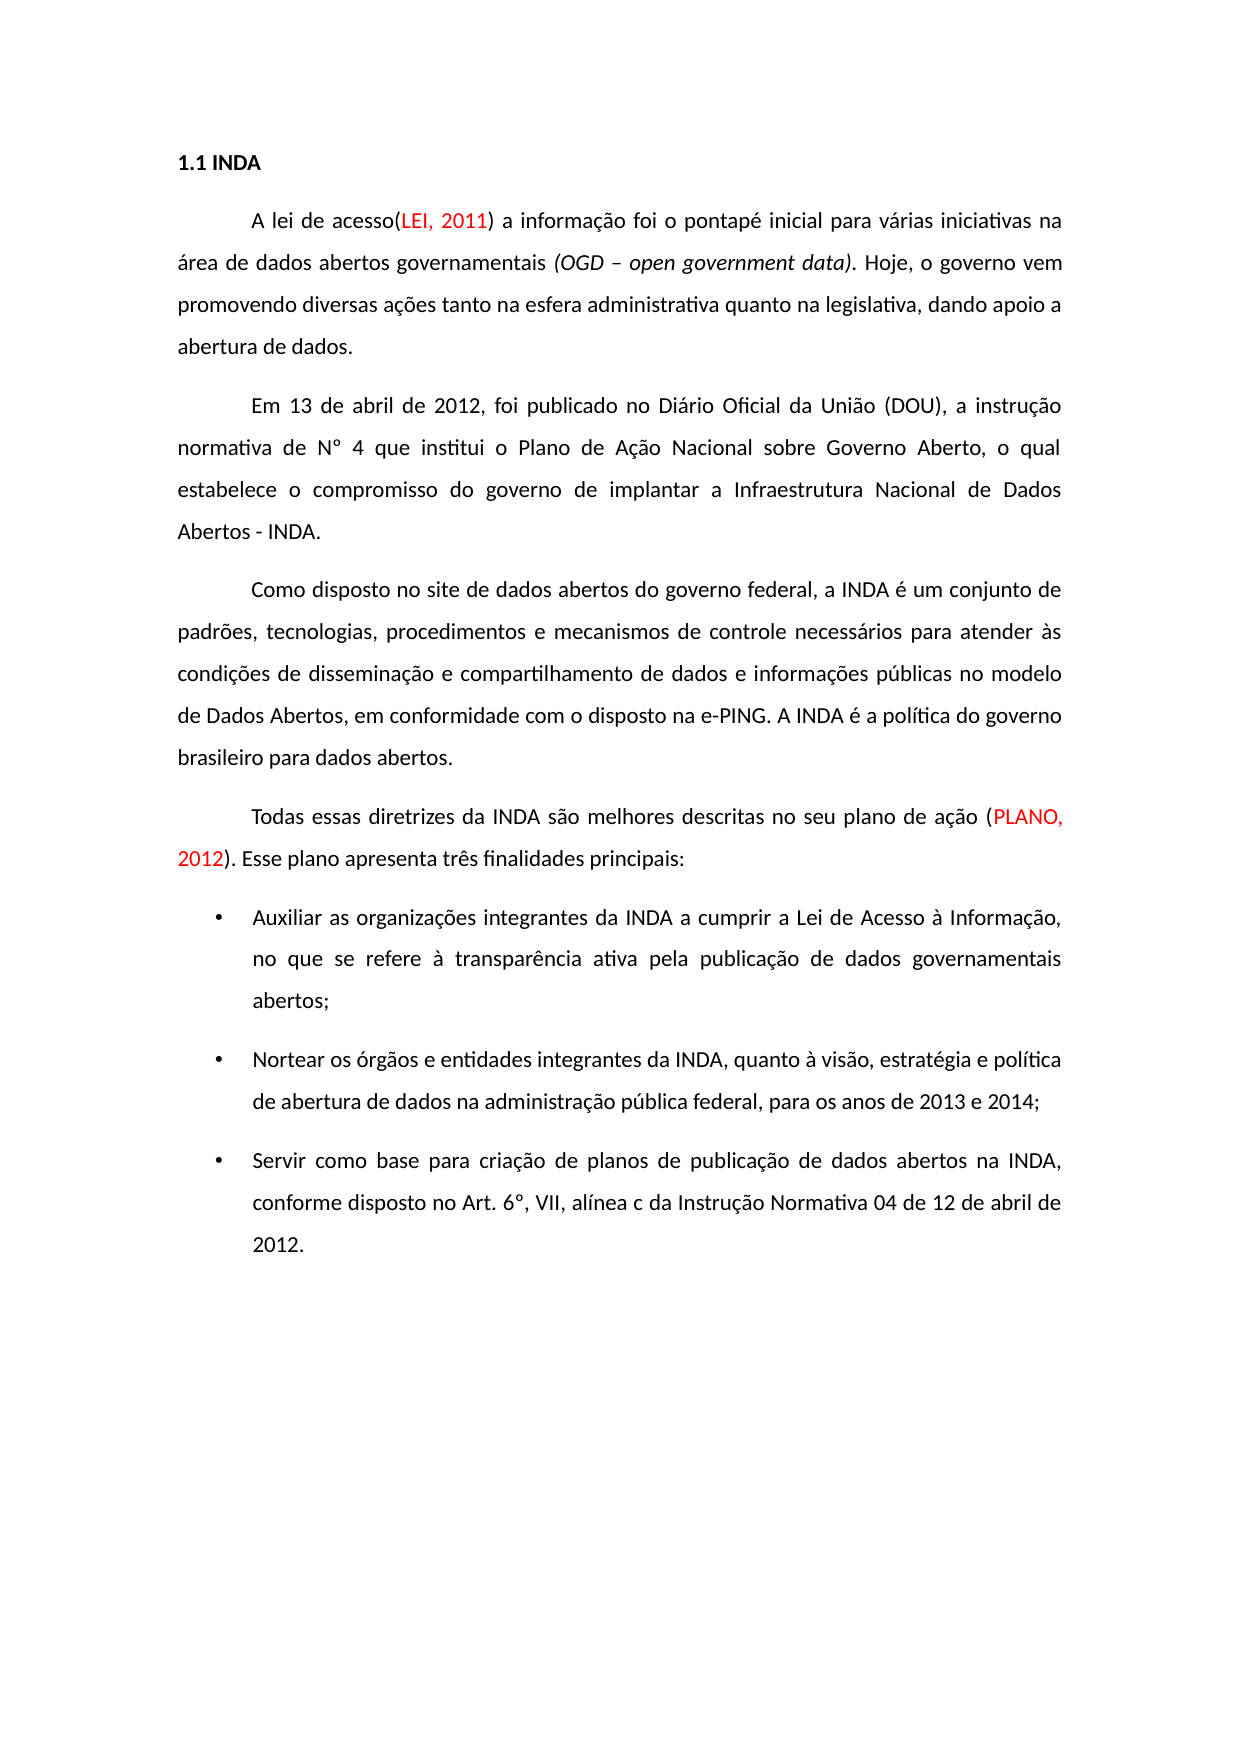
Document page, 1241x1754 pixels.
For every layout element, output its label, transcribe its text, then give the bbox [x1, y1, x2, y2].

list 1.1 INDA [177, 148, 1063, 176]
text Como disposto no site de dados abertos do governo federal, a INDA é um conjunto de padrões, tecnologias, procedimentos e mecanismos de controle necessários para atender às condições de disseminação e compartilhamento de dados e informações públicas no modelo de Dados Abertos, em conformidade com o disposto na e-PING. A INDA é a política do governo brasileiro para dados abertos. [177, 575, 1063, 771]
text Em 13 de abril de 2012, foi publicado no Diário Oficial da União (DOU), a instrução normativa de Nº 4 que institui o Plano de Ação Nacional sobre Governo Aberto, o qual estabelece o compromisso do governo de implantar a Infraestrutura Nacional de Dados Abertos - INDA. [177, 391, 1063, 545]
list Nortear os órgãos e entidades integrantes da INDA, quanto à visão, estratégia e política de abertura de dados na administração pública federal, para os anos de 2013 e 2014; [215, 1045, 1063, 1115]
text A lei de acesso(LEI, 2011) a informação foi o pontapé inicial para várias iniciativas na área de dados abertos governamentais (OGD – open government data). Hoje, o governo vem promovendo diversas ações tanto na esfera administrativa quanto na legislativa, dando apoio a abertura de dados. [177, 206, 1063, 360]
text Todas essas diretrizes da INDA são melhores descritas no seu plano de ação (PLANO, 2012). Esse plano apresenta três finalidades principais: [177, 802, 1063, 872]
list Servir como base para criação de planos de publicação de dados abertos na INDA, conforme disposto no Art. 6º, VII, alínea c da Instrução Normativa 04 de 12 de abril de 2012. [215, 1146, 1063, 1258]
list Auxiliar as organizações integrantes da INDA a cumprir a Lei de Acesso à Informação, no que se refere à transparência ativa pela publicação de dados governamentais abertos; [215, 903, 1063, 1014]
